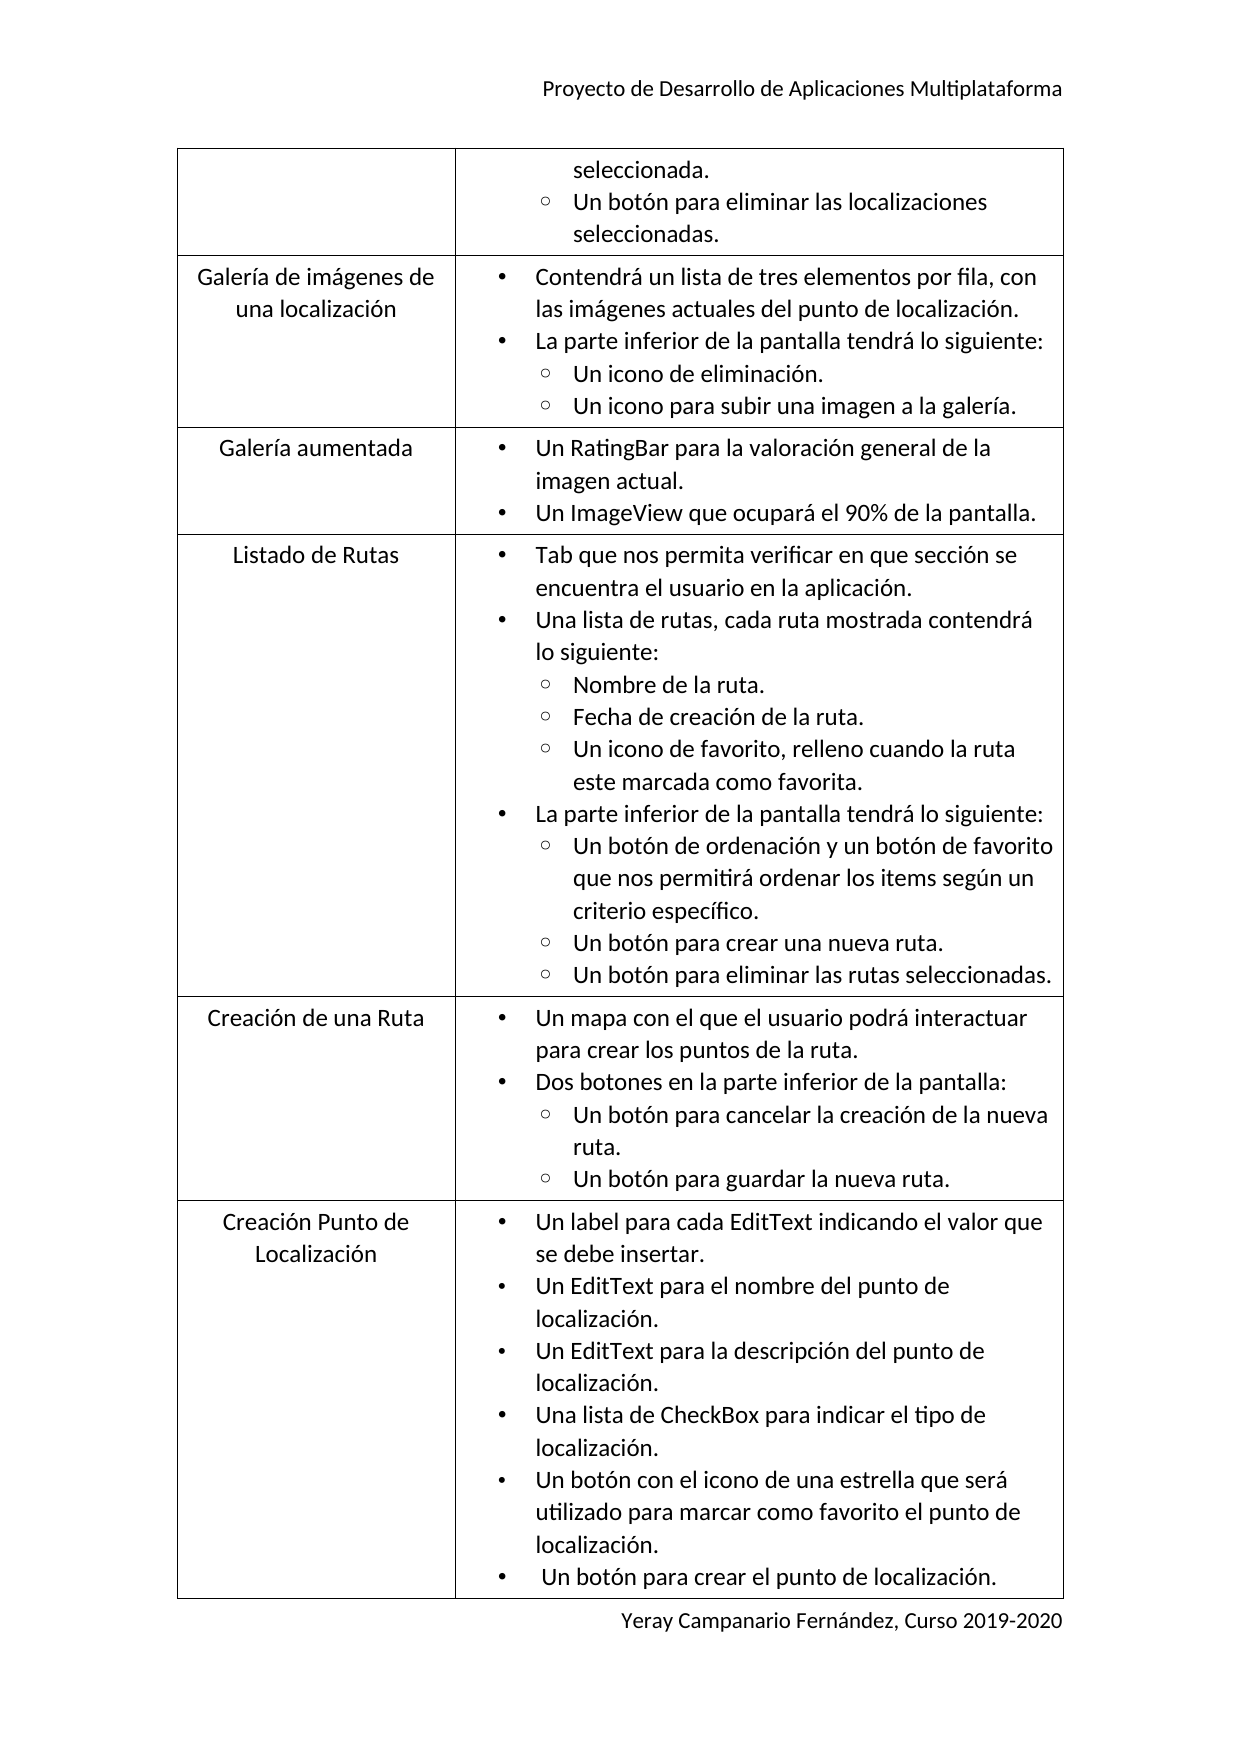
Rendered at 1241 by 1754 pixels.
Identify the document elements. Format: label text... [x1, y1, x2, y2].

table_cell Un RatingBar para la valoración general de la imagen actual. Un ImageView que ocupará el 90% de la pantalla. [456, 428, 1063, 533]
table_cell Creación de una Ruta [178, 997, 455, 1200]
table_cell Galería aumentada [178, 428, 455, 533]
table_cell Creación Punto de Localización [178, 1201, 455, 1597]
table_cell Un mapa con el que el usuario podrá interactuar para crear los puntos de la ruta. Dos botones en la parte inferior de la pantalla: Un botón para cancelar la creación de la nueva ruta. Un botón para guardar la nueva ruta. [456, 997, 1063, 1200]
table_cell Listado de Rutas [178, 535, 455, 996]
table_cell Galería de imágenes de una localización [178, 256, 455, 426]
table_cell Contendrá un lista de tres elementos por fila, con las imágenes actuales del punto de localización. La parte inferior de la pantalla tendrá lo siguiente: Un icono de eliminación. Un icono para subir una imagen a la galería. [456, 256, 1063, 426]
table_cell Tab que nos permita verificar en que sección se encuentra el usuario en la aplicación. Una lista de rutas, cada ruta mostrada contendrá lo siguiente: Nombre de la ruta. Fecha de creación de la ruta. Un icono de favorito, relleno cuando la ruta este marcada como favorita. La parte inferior de la pantalla tendrá lo siguiente: Un botón de ordenación y un botón de favorito que nos permitirá ordenar los items según un criterio específico. Un botón para crear una nueva ruta. Un botón para eliminar las rutas seleccionadas. [456, 535, 1063, 996]
table_cell Un label para cada EditText indicando el valor que se debe insertar. Un EditText para el nombre del punto de localización. Un EditText para la descripción del punto de localización. Una lista de CheckBox para indicar el tipo de localización. Un botón con el icono de una estrella que será utilizado para marcar como favorito el punto de localización. Un botón para crear el punto de localización. [456, 1201, 1063, 1597]
table_cell [178, 149, 455, 255]
table_cell seleccionada. Un botón para eliminar las localizaciones seleccionadas. [456, 149, 1063, 255]
